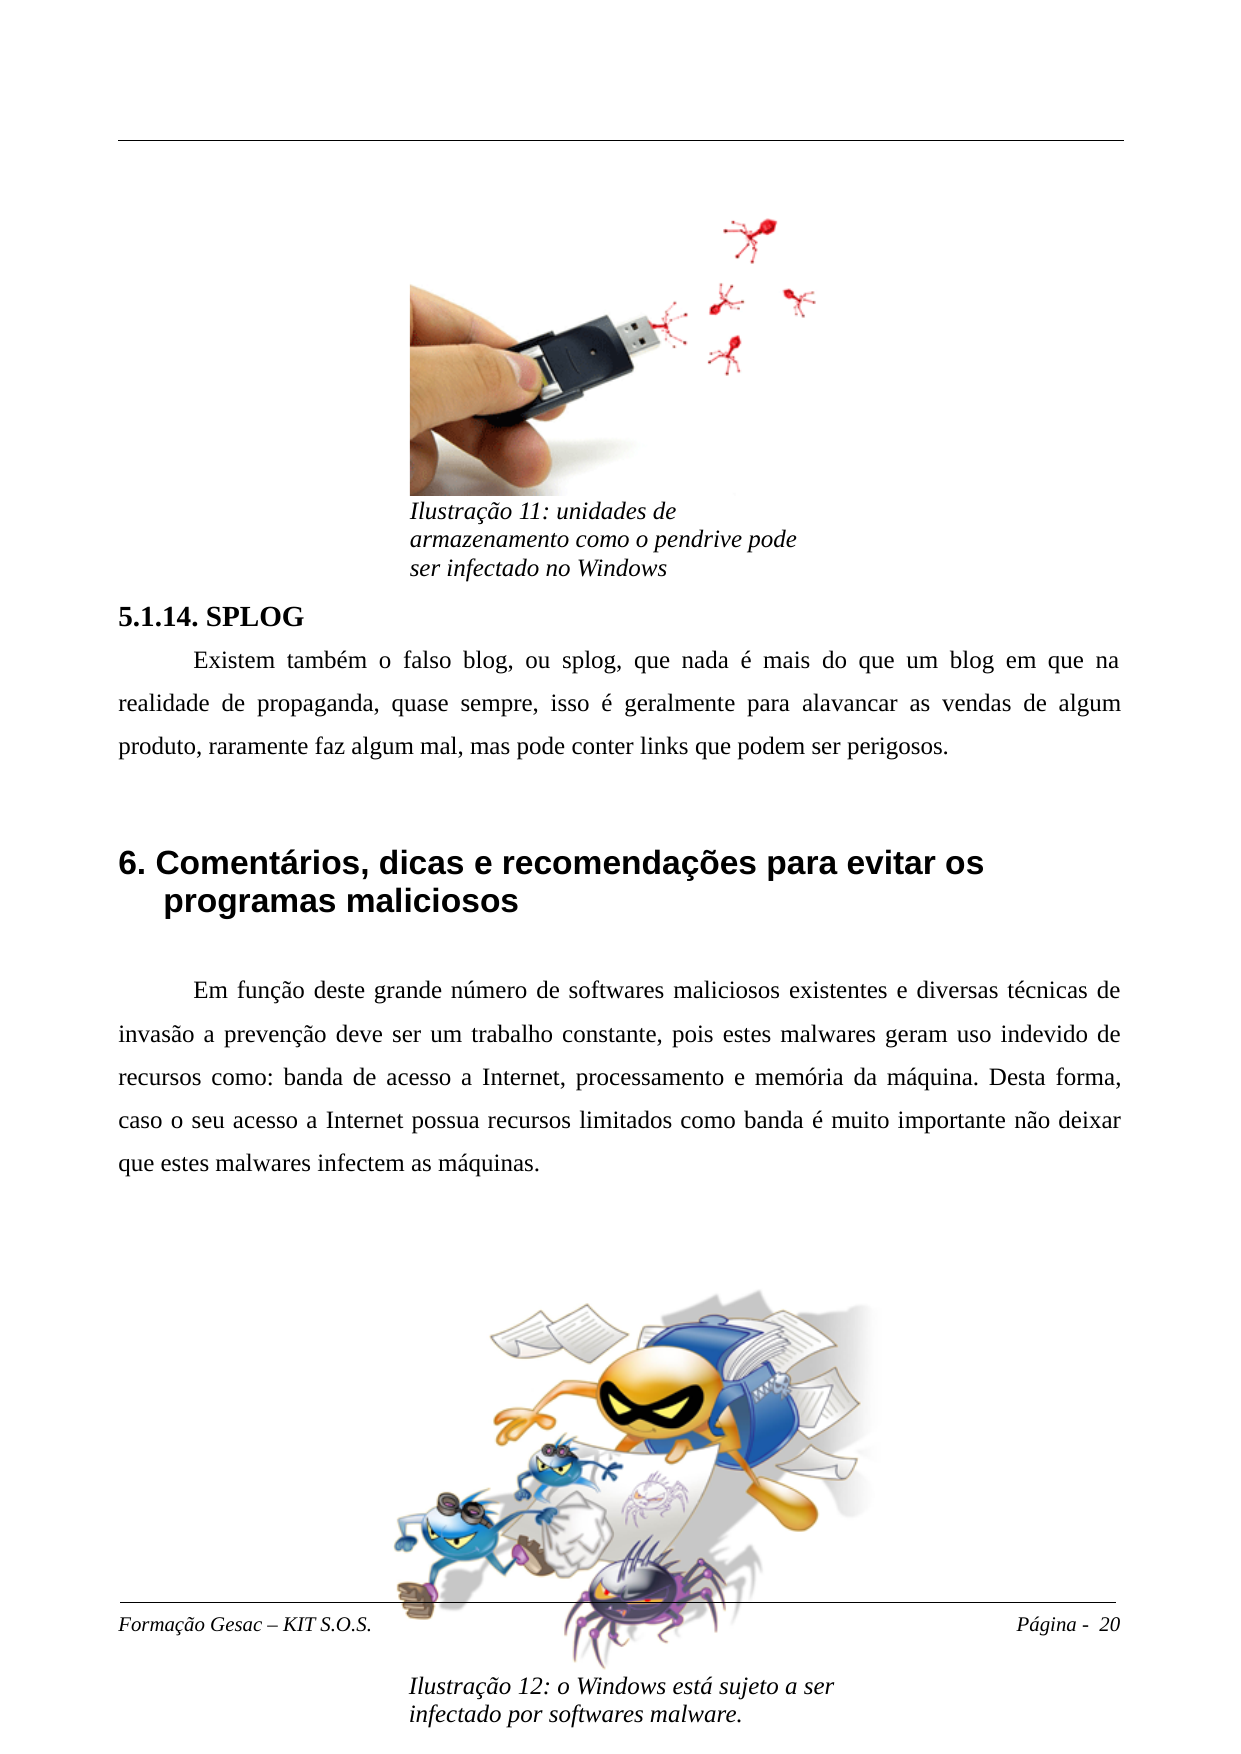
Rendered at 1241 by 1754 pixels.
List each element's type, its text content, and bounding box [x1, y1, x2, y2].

subtitle 5.1.14. SPLOG [118, 176, 1122, 633]
text Existem também o falso blog, ou splog, que nada é mais do que um blog em que na realidade de propaganda, quase sempre, isso é geralmente para alavancar as vendas de algum produto, raramente faz algum mal, mas pode conter links que podem ser perigosos. [118, 645, 1122, 760]
text Ilustração 12: o Windows está sujeto a ser infectado por softwares malware. [408, 1603, 904, 1728]
picture [393, 1603, 889, 1671]
subtitle 6. Comentários, dicas e recomendações para evitar os programas maliciosos [118, 843, 1122, 920]
text [889, 1351, 904, 1602]
text Ilustração 11: unidades de armazenamento como o pendrive pode ser infectado no Windows [409, 496, 831, 582]
text Em função deste grande número de softwares maliciosos existentes e diversas técnicas de invasão a prevenção deve ser um trabalho constante, pois estes malwares geram uso indevido de recursos como: banda de acesso a Internet, processamento e memória da máquina. Desta forma, caso o seu acesso a Internet possua recursos limitados como banda é muito importante não deixar que estes malwares infectem as máquinas. [118, 976, 1122, 1177]
picture [409, 188, 831, 496]
picture [393, 1288, 889, 1602]
